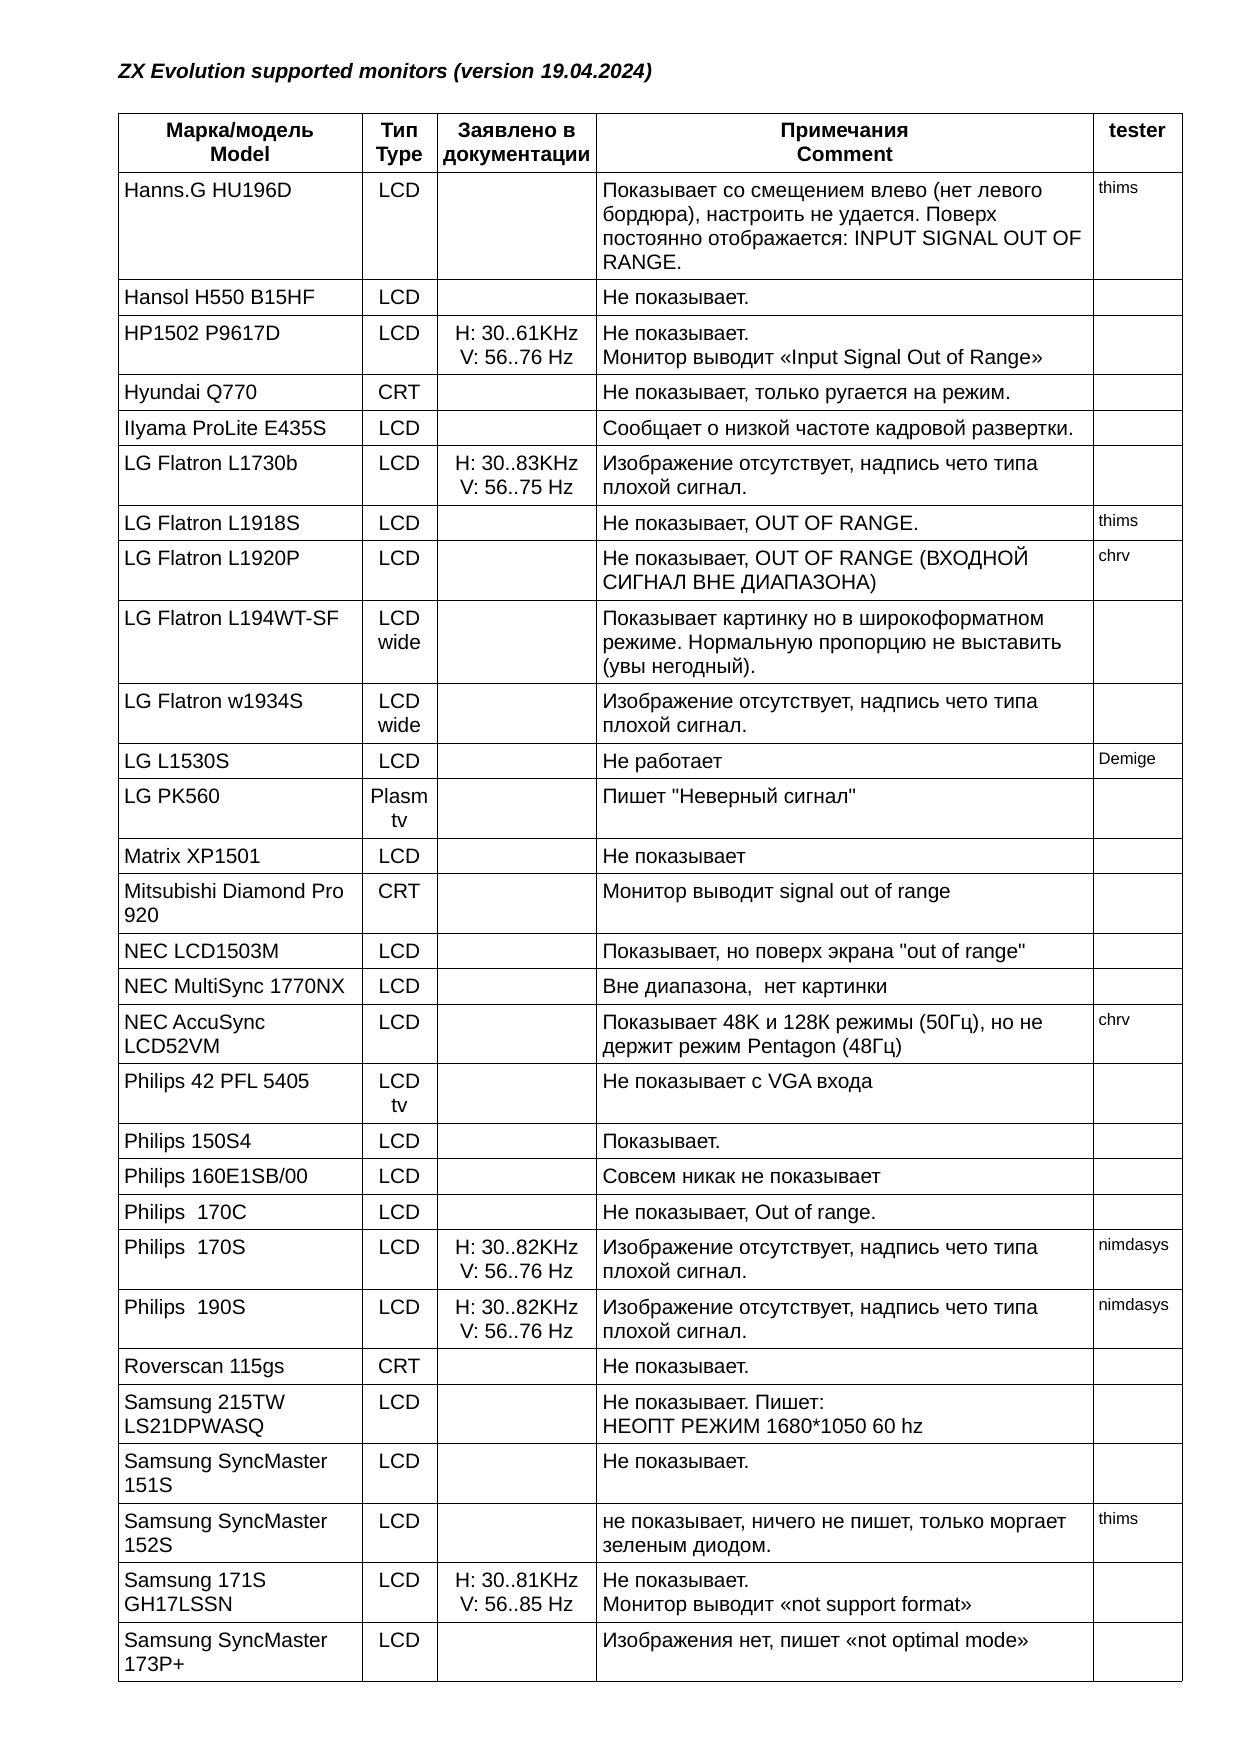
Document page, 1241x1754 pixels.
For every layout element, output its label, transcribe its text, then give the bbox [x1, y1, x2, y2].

table_cell LCD tv [363, 1064, 437, 1123]
table_cell Philips 150S4 [119, 1124, 362, 1158]
table_cell LCD [363, 173, 437, 279]
table_cell [438, 969, 596, 1004]
table_cell [438, 601, 596, 683]
table_cell [438, 1349, 596, 1384]
table_cell [438, 1124, 596, 1158]
table_cell LCD wide [363, 601, 437, 683]
table_cell HP1502 P9617D [119, 316, 362, 374]
table_cell H: 30..82KHz V: 56..76 Hz [438, 1290, 596, 1348]
table_cell Изображение отсутствует, надпись чето типа плохой сигнал. [597, 446, 1093, 505]
table_cell Hanns.G HU196D [119, 173, 362, 279]
table_cell Пишет "Неверный сигнал" [597, 779, 1093, 838]
table_cell [1094, 1124, 1182, 1158]
table_cell Не работает [597, 744, 1093, 778]
table_cell LCD [363, 1623, 437, 1681]
table_cell LG Flatron L1918S [119, 506, 362, 540]
table_cell LCD [363, 1563, 437, 1622]
table_cell NEC AccuSync LCD52VM [119, 1005, 362, 1063]
table_cell [1094, 316, 1182, 374]
table_cell LG L1530S [119, 744, 362, 778]
table_cell Не показывает. Монитор выводит «not support format» [597, 1563, 1093, 1622]
table_cell IIyama ProLite E435S [119, 411, 362, 445]
table_header Примечания Comment [597, 114, 1093, 172]
table_cell NEC MultiSync 1770NX [119, 969, 362, 1004]
table_cell H: 30..82KHz V: 56..76 Hz [438, 1230, 596, 1289]
table_cell Вне диапазона, нет картинки [597, 969, 1093, 1004]
table_cell LCD [363, 1385, 437, 1443]
table_cell LCD [363, 280, 437, 315]
table_cell Samsung SyncMaster 152S [119, 1504, 362, 1562]
table_cell LG Flatron L194WT-SF [119, 601, 362, 683]
table_cell LCD [363, 1230, 437, 1289]
table_cell chrv [1094, 1005, 1182, 1063]
table_cell Показывает со смещением влево (нет левого бордюра), настроить не удается. Поверх постоянно отображается: INPUT SIGNAL OUT OF RANGE. [597, 173, 1093, 279]
table_cell [1094, 839, 1182, 873]
table_cell Изображение отсутствует, надпись чето типа плохой сигнал. [597, 1290, 1093, 1348]
table_cell [438, 874, 596, 933]
table_cell thims [1094, 173, 1182, 279]
table_cell LCD [363, 1195, 437, 1229]
table_cell [1094, 1195, 1182, 1229]
table_cell [1094, 1444, 1182, 1503]
table_cell Roverscan 115gs [119, 1349, 362, 1384]
table_cell LG Flatron L1730b [119, 446, 362, 505]
table_cell [438, 1064, 596, 1123]
table_cell Mitsubishi Diamond Pro 920 [119, 874, 362, 933]
table_cell Samsung 215TW LS21DPWASQ [119, 1385, 362, 1443]
table_cell LCD [363, 744, 437, 778]
table_cell Samsung 171S GH17LSSN [119, 1563, 362, 1622]
table_cell Philips 170C [119, 1195, 362, 1229]
table_cell Hansol H550 B15HF [119, 280, 362, 315]
table_cell Cовсем никак не показывает [597, 1159, 1093, 1194]
table_cell Не показывает. [597, 1349, 1093, 1384]
table_cell [1094, 280, 1182, 315]
table_cell [438, 173, 596, 279]
table_cell Не показывает, OUT OF RANGE (ВХОДНОЙ СИГНАЛ ВНЕ ДИАПАЗОНА) [597, 541, 1093, 600]
table_cell [1094, 779, 1182, 838]
table_cell [438, 744, 596, 778]
table_cell LG PK560 [119, 779, 362, 838]
table_cell Не показывает. [597, 1444, 1093, 1503]
table_cell NEC LCD1503M [119, 934, 362, 968]
table_cell [1094, 1385, 1182, 1443]
table_cell Hyundai Q770 [119, 375, 362, 410]
table_cell LCD [363, 316, 437, 374]
table_cell Philips 42 PFL 5405 [119, 1064, 362, 1123]
table_cell Demige [1094, 744, 1182, 778]
table_cell LG Flatron w1934S [119, 684, 362, 743]
table_cell не показывает, ничего не пишет, только моргает зеленым диодом. [597, 1504, 1093, 1562]
table_cell LCD [363, 1290, 437, 1348]
table_cell Philips 160E1SB/00 [119, 1159, 362, 1194]
table_cell Показывает 48K и 128К режимы (50Гц), но не держит режим Pentagon (48Гц) [597, 1005, 1093, 1063]
table_cell [1094, 446, 1182, 505]
table_cell [438, 1504, 596, 1562]
table_cell Не показывает [597, 839, 1093, 873]
table_cell LG Flatron L1920P [119, 541, 362, 600]
table_cell LCD [363, 839, 437, 873]
table_cell H: 30..61KHz V: 56..76 Hz [438, 316, 596, 374]
table_cell [438, 1385, 596, 1443]
table_cell Показывает. [597, 1124, 1093, 1158]
table_cell [438, 541, 596, 600]
table_cell Не показывает, только ругается на режим. [597, 375, 1093, 410]
table_cell Изображение отсутствует, надпись чето типа плохой сигнал. [597, 1230, 1093, 1289]
table_cell [1094, 601, 1182, 683]
table_cell CRT [363, 1349, 437, 1384]
table_cell LCD [363, 1124, 437, 1158]
table_cell LCD [363, 1005, 437, 1063]
table_cell [438, 1005, 596, 1063]
table_cell Philips 190S [119, 1290, 362, 1348]
table_cell CRT [363, 375, 437, 410]
table_cell [438, 684, 596, 743]
table_cell [1094, 375, 1182, 410]
table_cell thims [1094, 506, 1182, 540]
table_cell LCD [363, 411, 437, 445]
table_cell LCD wide [363, 684, 437, 743]
table_cell Matrix XP1501 [119, 839, 362, 873]
table_cell Показывает, но поверх экрана "out of range" [597, 934, 1093, 968]
table_cell [1094, 969, 1182, 1004]
table_cell Изображения нет, пишет «not optimal mode» [597, 1623, 1093, 1681]
table_header Заявлено в документации [438, 114, 596, 172]
table_cell [1094, 1563, 1182, 1622]
table_cell Изображение отсутствует, надпись чето типа плохой сигнал. [597, 684, 1093, 743]
table_cell Сообщает о низкой частоте кадровой развертки. [597, 411, 1093, 445]
table_cell H: 30..81KHz V: 56..85 Hz [438, 1563, 596, 1622]
table_cell H: 30..83KHz V: 56..75 Hz [438, 446, 596, 505]
table_cell [438, 280, 596, 315]
table_cell Не показывает, OUT OF RANGE. [597, 506, 1093, 540]
table_cell [1094, 934, 1182, 968]
table_header Тип Type [363, 114, 437, 172]
table_cell Samsung SyncMaster 173P+ [119, 1623, 362, 1681]
table_cell nimdasys [1094, 1290, 1182, 1348]
table_cell Не показывает. Монитор выводит «Input Signal Out of Range» [597, 316, 1093, 374]
table_cell LCD [363, 1444, 437, 1503]
table_cell [1094, 1159, 1182, 1194]
table_cell LCD [363, 541, 437, 600]
table_cell [1094, 1349, 1182, 1384]
table_cell [438, 839, 596, 873]
table_cell LCD [363, 446, 437, 505]
table_cell [438, 779, 596, 838]
table_cell Не показывает. Пишет: НЕОПТ РЕЖИМ 1680*1050 60 hz [597, 1385, 1093, 1443]
table_cell LCD [363, 1504, 437, 1562]
table_cell [1094, 1623, 1182, 1681]
table_cell [438, 934, 596, 968]
table_cell Samsung SyncMaster 151S [119, 1444, 362, 1503]
table_cell LCD [363, 1159, 437, 1194]
table_cell Не показывает, Out of range. [597, 1195, 1093, 1229]
table_cell Не показывает. [597, 280, 1093, 315]
table_cell [438, 411, 596, 445]
table_cell [438, 1159, 596, 1194]
table_header tester [1094, 114, 1182, 172]
table_cell [1094, 684, 1182, 743]
table_cell LCD [363, 969, 437, 1004]
table_header Марка/модель Model [119, 114, 362, 172]
table_cell thims [1094, 1504, 1182, 1562]
table_cell [1094, 411, 1182, 445]
table_cell Монитор выводит signal out of range [597, 874, 1093, 933]
table_cell Не показывает с VGA входа [597, 1064, 1093, 1123]
table_cell [438, 1444, 596, 1503]
table_cell nimdasys [1094, 1230, 1182, 1289]
table_cell [1094, 874, 1182, 933]
table_cell [438, 1623, 596, 1681]
table_cell CRT [363, 874, 437, 933]
table_cell [438, 506, 596, 540]
table_cell [438, 375, 596, 410]
table_cell [1094, 1064, 1182, 1123]
table_cell LCD [363, 506, 437, 540]
table_cell chrv [1094, 541, 1182, 600]
table_cell Plasm tv [363, 779, 437, 838]
table_cell [438, 1195, 596, 1229]
table_cell LCD [363, 934, 437, 968]
table_cell Показывает картинку но в широкоформатном режиме. Нормальную пропорцию не выставить (увы негодный). [597, 601, 1093, 683]
table_cell Philips 170S [119, 1230, 362, 1289]
